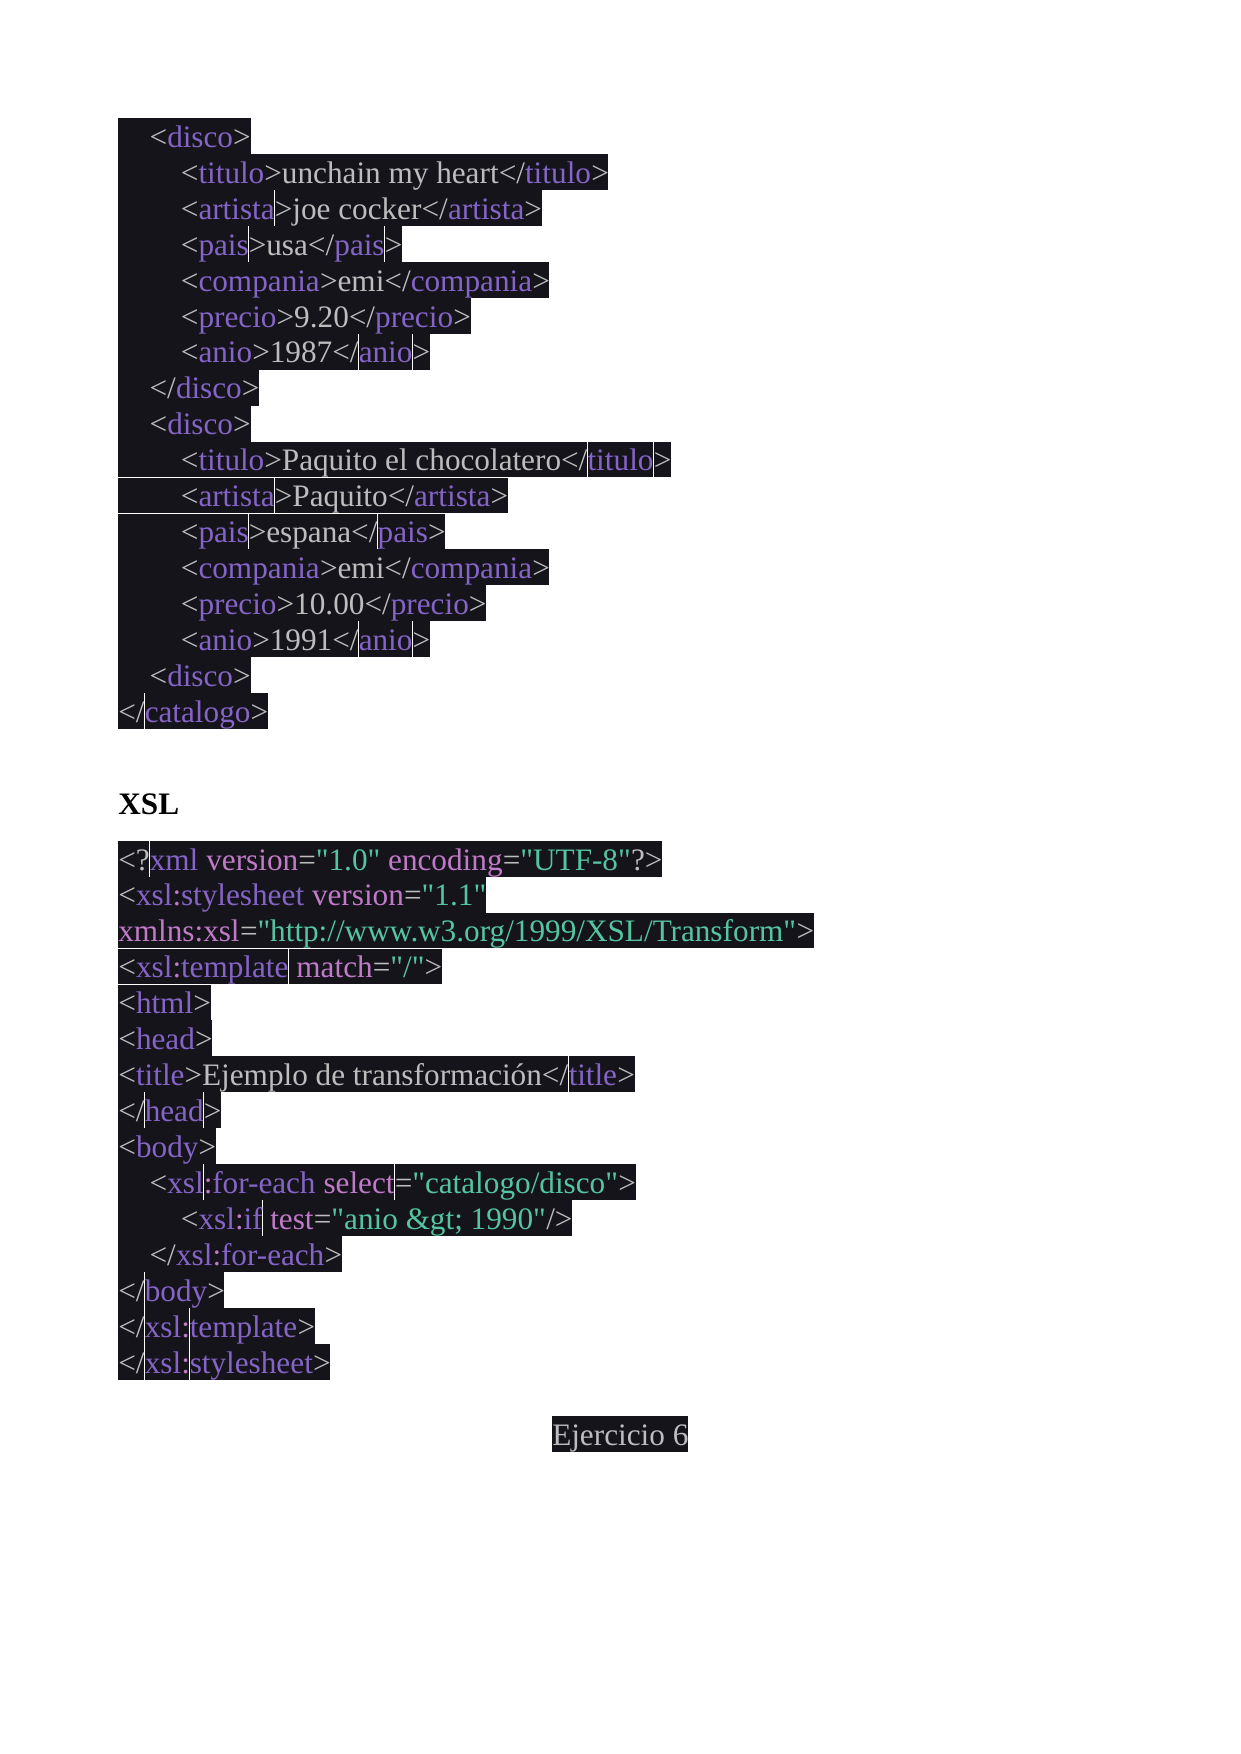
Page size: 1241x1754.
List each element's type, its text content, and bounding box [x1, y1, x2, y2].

text <body> [118, 1128, 1122, 1164]
text </disco> [118, 370, 1122, 406]
text </body> [118, 1272, 1122, 1308]
text <anio>1987</anio> [118, 334, 1122, 370]
text XSL [118, 785, 1122, 821]
text <xsl:for-each select="catalogo/disco"> [118, 1164, 1122, 1200]
text <titulo>Paquito el chocolatero</titulo> [118, 442, 1122, 477]
text <compania>emi</compania> [118, 549, 1122, 585]
text </catalogo> [118, 693, 1122, 729]
text <titulo>unchain my heart</titulo> [118, 154, 1122, 190]
text <disco> [118, 657, 1122, 693]
text <precio>10.00</precio> [118, 585, 1122, 621]
text <html> [118, 984, 1122, 1020]
text <xsl:if test="anio &gt; 1990"/> [118, 1200, 1122, 1236]
text </xsl:template> [118, 1308, 1122, 1344]
text xmlns:xsl="http://www.w3.org/1999/XSL/Transform"> [118, 913, 1122, 948]
text <precio>9.20</precio> [118, 298, 1122, 334]
text <head> [118, 1020, 1122, 1056]
text <anio>1991</anio> [118, 621, 1122, 657]
text <compania>emi</compania> [118, 262, 1122, 298]
text </head> [118, 1092, 1122, 1128]
text </xsl:stylesheet> [118, 1344, 1122, 1380]
text <disco> [118, 406, 1122, 442]
text <xsl:template match="/"> [118, 948, 1122, 984]
text <artista>Paquito</artista> [118, 477, 1122, 513]
text <pais>usa</pais> [118, 226, 1122, 262]
text <disco> [118, 118, 1122, 154]
text <xsl:stylesheet version="1.1" [118, 877, 1122, 913]
text <title>Ejemplo de transformación</title> [118, 1056, 1122, 1092]
text <?xml version="1.0" encoding="UTF-8"?> [118, 841, 1122, 877]
text Ejercicio 6 [118, 1416, 1122, 1452]
text <pais>espana</pais> [118, 513, 1122, 549]
text <artista>joe cocker</artista> [118, 190, 1122, 226]
text </xsl:for-each> [118, 1236, 1122, 1272]
